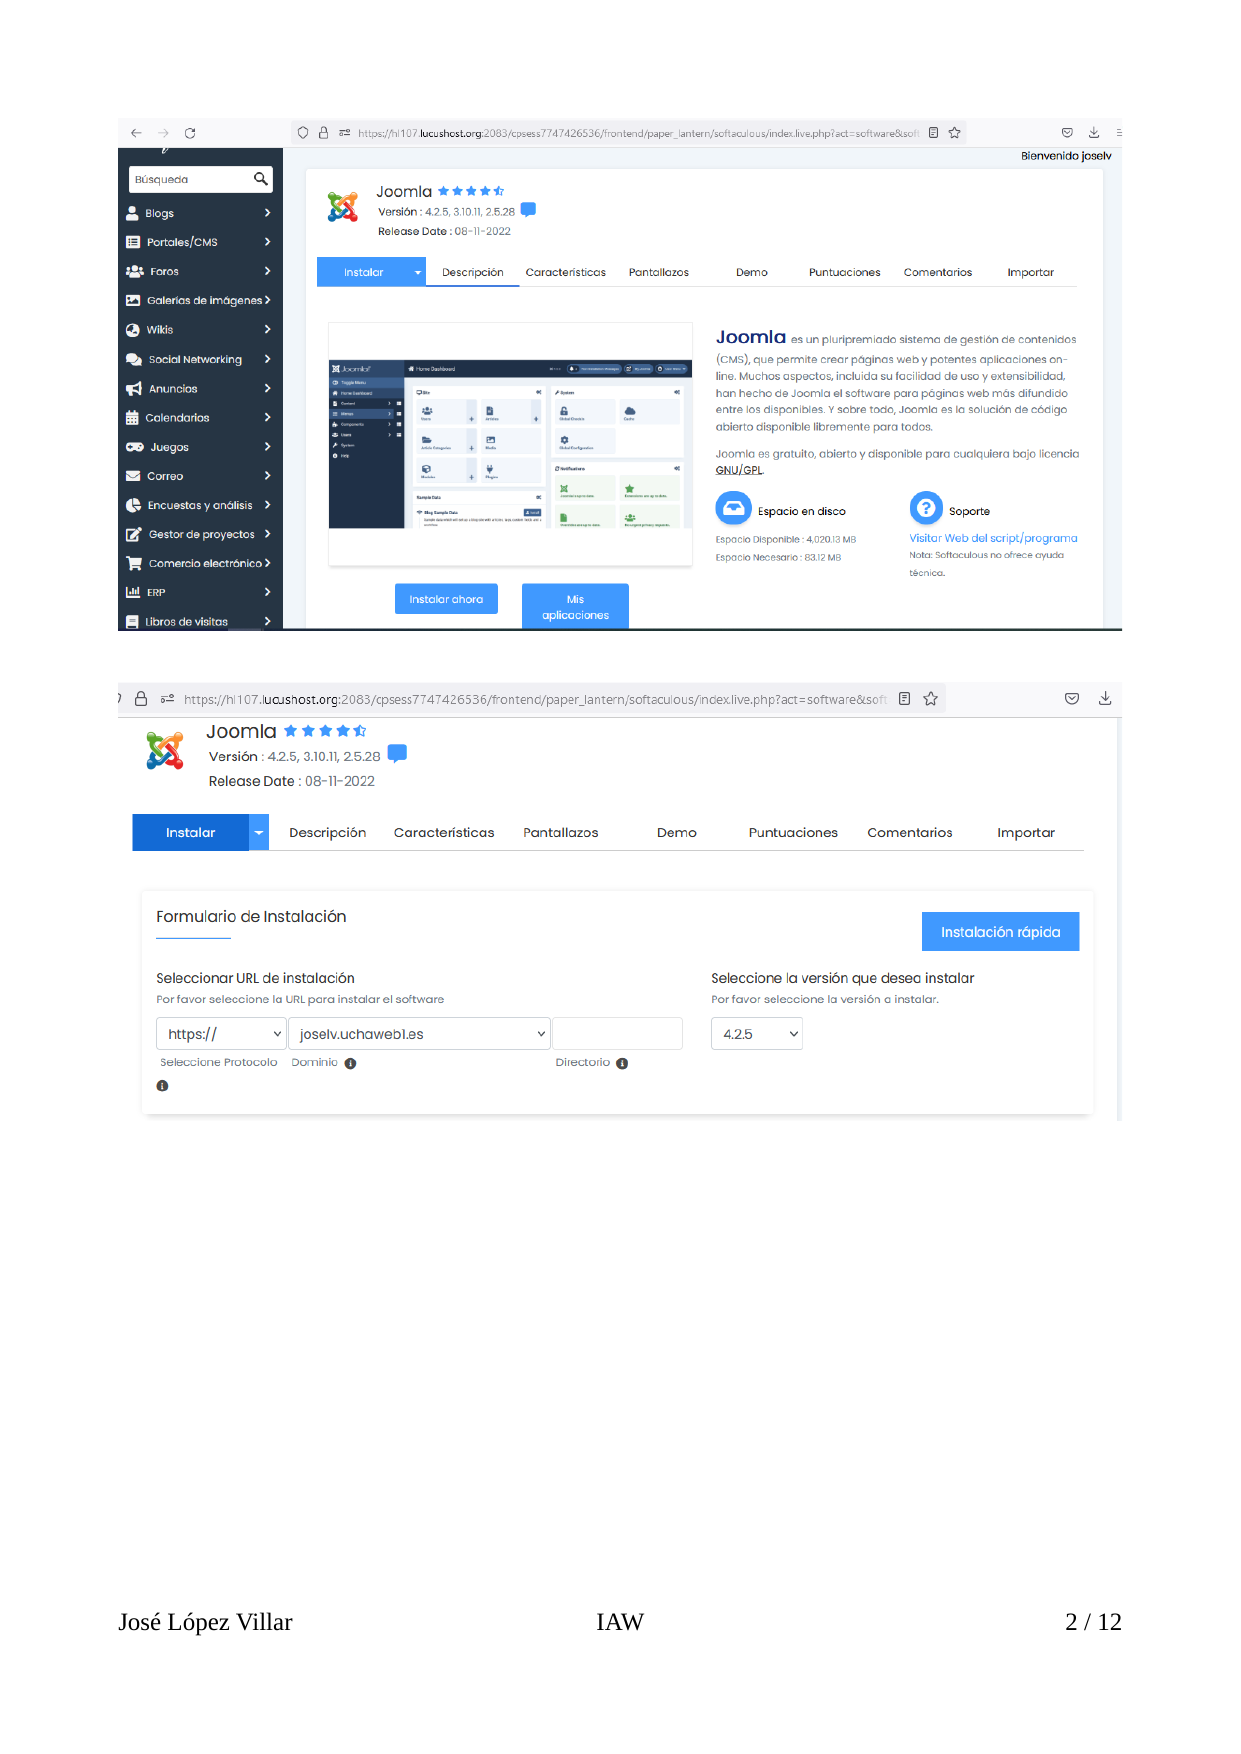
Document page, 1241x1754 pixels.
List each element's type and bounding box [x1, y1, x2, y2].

picture [118, 682, 1123, 1121]
picture [118, 118, 1123, 631]
